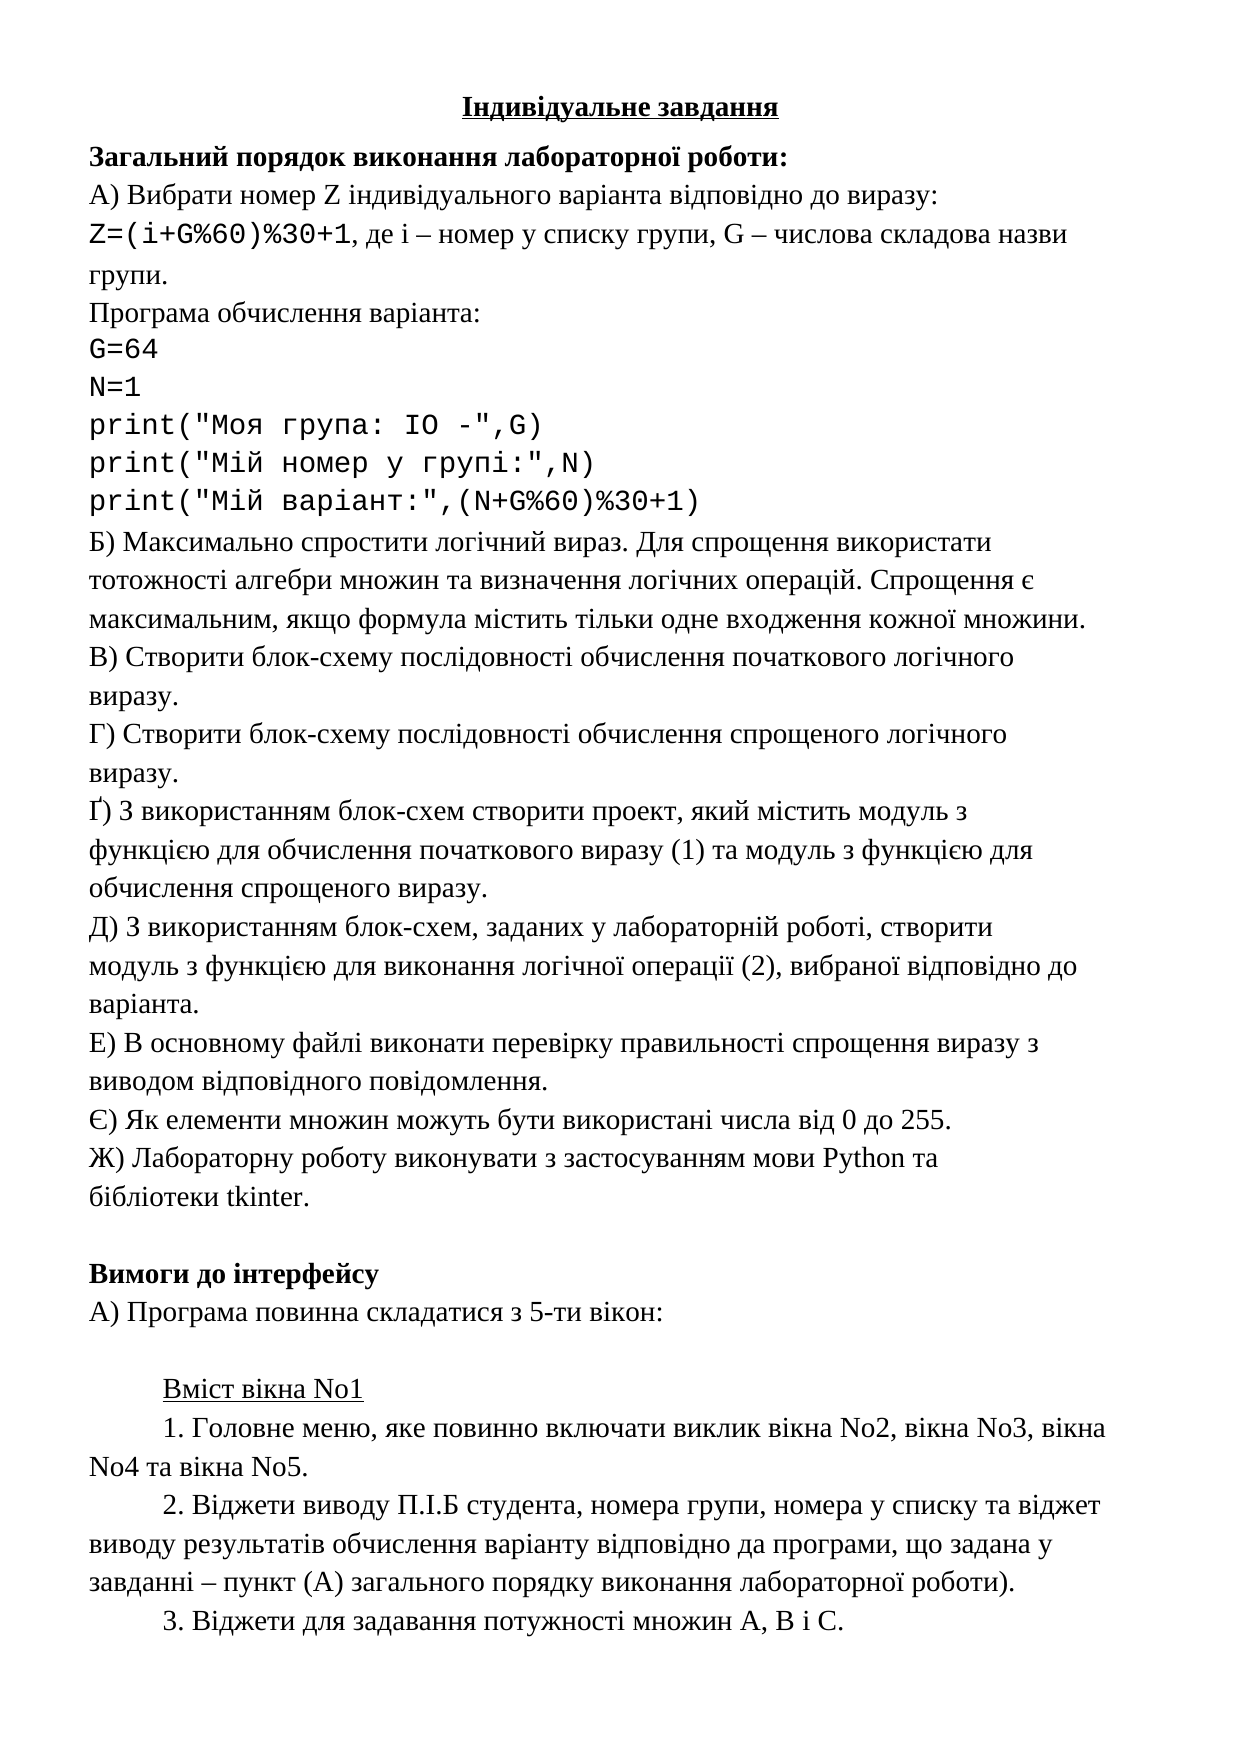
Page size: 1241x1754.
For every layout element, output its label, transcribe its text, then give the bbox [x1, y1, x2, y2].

text А) Вибрати номер Z індивідуального варіанта відповідно до виразу: [89, 177, 1152, 211]
text виразу. [89, 755, 1152, 788]
text бібліотеки tkinter. [89, 1179, 1152, 1212]
text 2. Віджети виводу П.І.Б студента, номера групи, номера у списку та віджет [89, 1487, 1152, 1521]
text Е) В основному файлі виконати перевірку правильності спрощення виразу з [89, 1025, 1152, 1058]
text А) Програма повинна складатися з 5-ти вікон: [89, 1294, 1152, 1328]
text N=1 [89, 372, 1152, 405]
text print("Мій варіант:",(N+G%60)%30+1) [89, 486, 1152, 519]
text G=64 [89, 334, 1152, 367]
text Z=(i+G%60)%30+1, де і – номер у списку групи, G – числова складова назви групи. [89, 216, 1152, 291]
text функцією для обчислення початкового виразу (1) та модуль з функцією для [89, 832, 1152, 866]
text модуль з функцією для виконання логічної операції (2), вибраної відповідно до [89, 948, 1152, 981]
text Б) Максимально спростити логічний вираз. Для спрощення використати [89, 524, 1152, 557]
text Загальний порядок виконання лабораторної роботи: [89, 139, 1152, 172]
text Індивідуальне завдання [89, 89, 1152, 122]
text Програма обчислення варіанта: [89, 296, 1152, 329]
text Вимоги до інтерфейсу [89, 1256, 1152, 1289]
text обчислення спрощеного виразу. [89, 871, 1152, 904]
text Ж) Лабораторну роботу виконувати з застосуванням мови Python та [89, 1140, 1152, 1174]
text варіанта. [89, 986, 1152, 1020]
text Д) З використанням блок-схем, заданих у лабораторній роботі, створити [89, 909, 1152, 943]
text Вміст вікна No1 [89, 1372, 1152, 1405]
text Г) Створити блок-схему послідовності обчислення спрощеного логічного [89, 716, 1152, 750]
text виводом відповідного повідомлення. [89, 1063, 1152, 1097]
text виводу результатів обчислення варіанту відповідно да програми, що задана у [89, 1526, 1152, 1559]
text print("Моя група: ІО -",G) [89, 410, 1152, 443]
text 3. Віджети для задавання потужності множин A, B і С. [89, 1603, 1152, 1636]
text В) Створити блок-схему послідовності обчислення початкового логічного [89, 639, 1152, 673]
text виразу. [89, 678, 1152, 711]
text тотожності алгебри множин та визначення логічних операцій. Спрощення є [89, 562, 1152, 596]
text завданні – пункт (А) загального порядку виконання лабораторної роботи). [89, 1564, 1152, 1598]
text print("Мій номер у групі:",N) [89, 448, 1152, 481]
text Ґ) З використанням блок-схем створити проект, який містить модуль з [89, 793, 1152, 827]
text максимальним, якщо формула містить тільки одне входження кожної множини. [89, 601, 1152, 634]
text Є) Як елементи множин можуть бути використані числа від 0 до 255. [89, 1102, 1152, 1135]
text 1. Головне меню, яке повинно включати виклик вікна No2, вікна No3, вікна No4 та вікна No5. [89, 1410, 1152, 1482]
